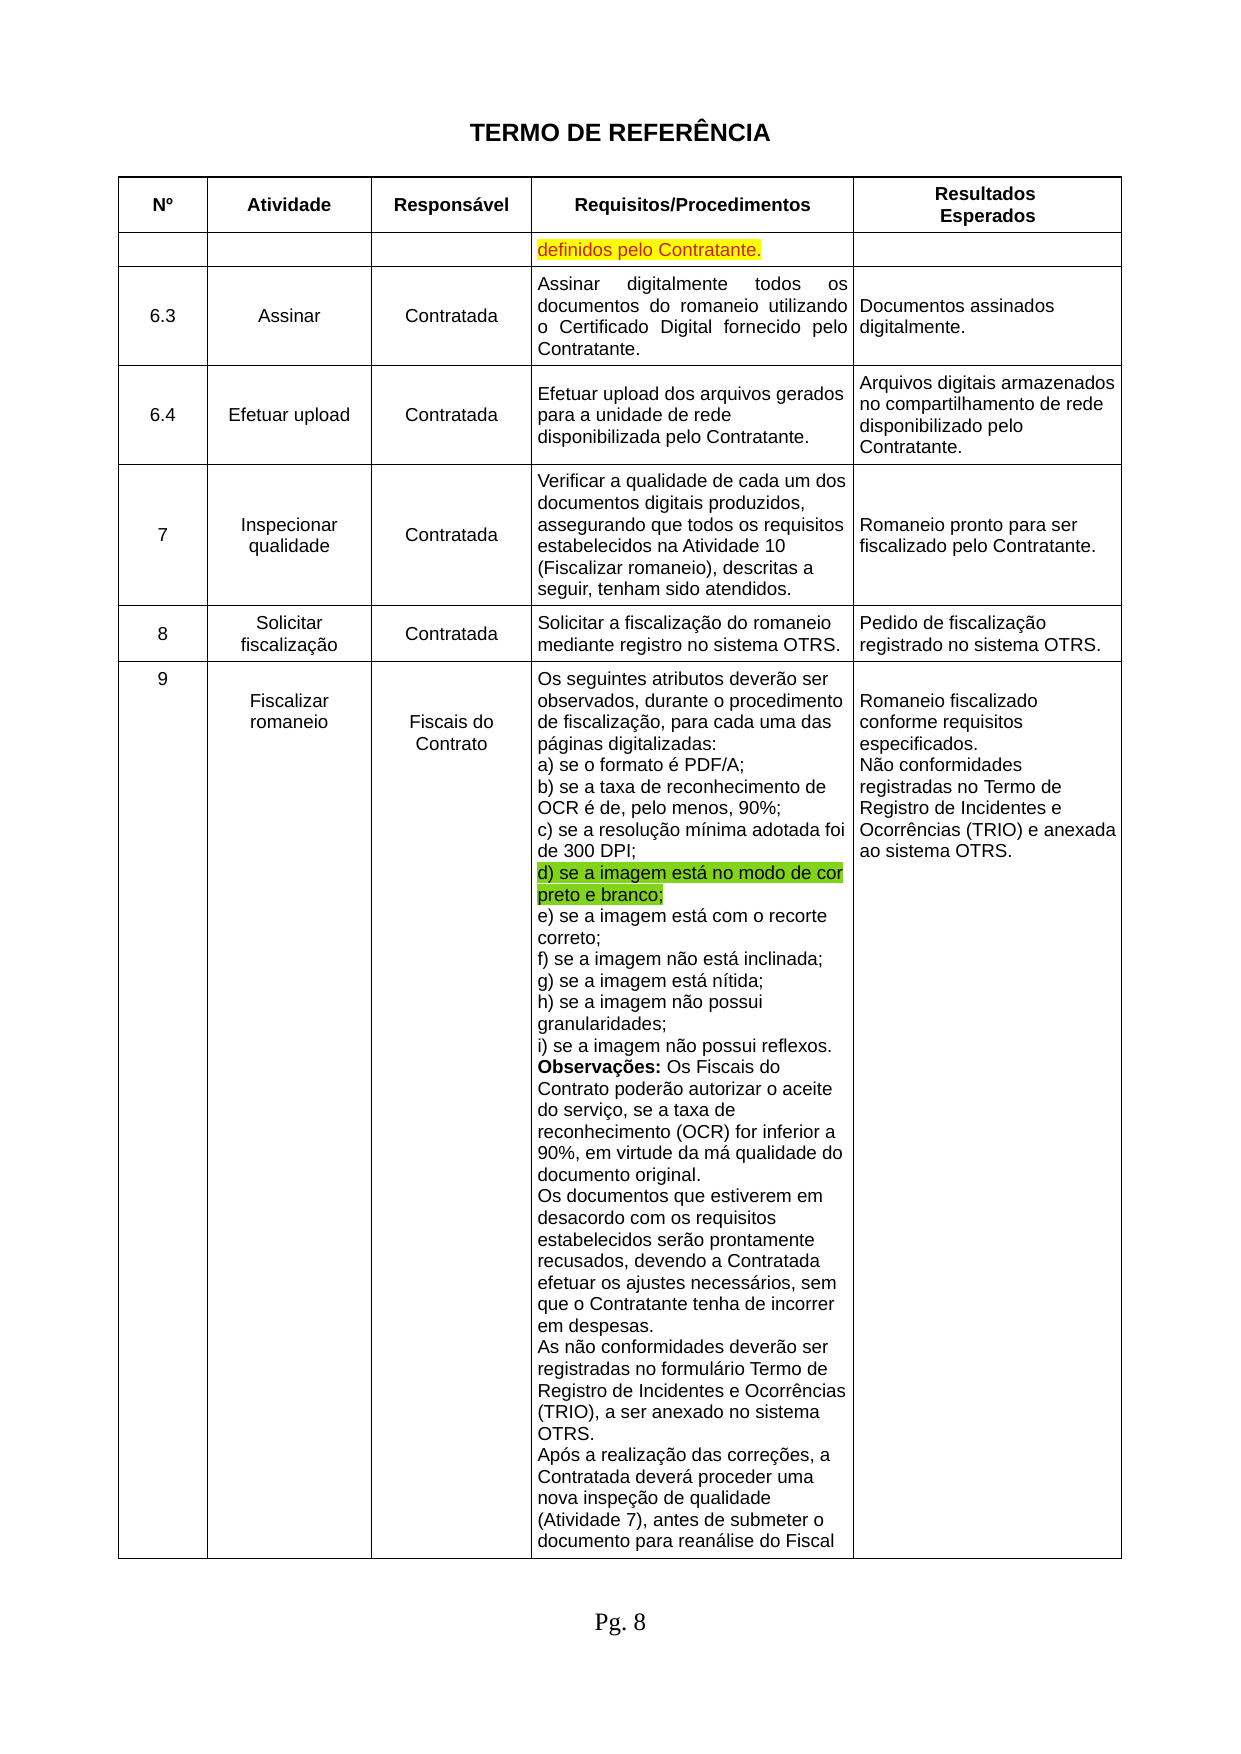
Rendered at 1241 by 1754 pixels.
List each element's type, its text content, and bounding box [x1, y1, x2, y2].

table_cell Romaneio fiscalizado conforme requisitos especificados. Não conformidades registradas no Termo de Registro de Incidentes e Ocorrências (TRIO) e anexada ao sistema OTRS. [854, 662, 1121, 1558]
table_cell 9 [119, 662, 207, 1558]
table_cell 6.4 [119, 366, 207, 463]
table_cell Efetuar upload [208, 366, 371, 463]
table_cell [208, 233, 371, 266]
table_cell [854, 233, 1121, 266]
table_cell Solicitar fiscalização [208, 606, 371, 661]
table_cell Inspecionar qualidade [208, 465, 371, 605]
table_cell [372, 233, 531, 266]
table_header Resultados Esperados [854, 178, 1121, 232]
table_cell Fiscalizar romaneio [208, 662, 371, 1558]
table_cell Contratada [372, 465, 531, 605]
table_cell Verificar a qualidade de cada um dos documentos digitais produzidos, assegurando que todos os requisitos estabelecidos na Atividade 10 (Fiscalizar romaneio), descritas a seguir, tenham sido atendidos. [532, 465, 853, 605]
table_cell [119, 233, 207, 266]
table_cell Pedido de fiscalização registrado no sistema OTRS. [854, 606, 1121, 661]
table_cell Efetuar upload dos arquivos gerados para a unidade de rede disponibilizada pelo Contratante. [532, 366, 853, 463]
table_cell 6.3 [119, 267, 207, 365]
table_header Responsável [372, 178, 531, 232]
table_header Requisitos/Procedimentos [532, 178, 853, 232]
table_cell Documentos assinados digitalmente. [854, 267, 1121, 365]
table_cell Fiscais do Contrato [372, 662, 531, 1558]
table_cell Contratada [372, 606, 531, 661]
table_header Atividade [208, 178, 371, 232]
table_cell 8 [119, 606, 207, 661]
table_cell Solicitar a fiscalização do romaneio mediante registro no sistema OTRS. [532, 606, 853, 661]
table_cell 7 [119, 465, 207, 605]
table_cell Arquivos digitais armazenados no compartilhamento de rede disponibilizado pelo Contratante. [854, 366, 1121, 463]
table_cell Contratada [372, 366, 531, 463]
table_cell definidos pelo Contratante. [532, 233, 853, 266]
table_cell Romaneio pronto para ser fiscalizado pelo Contratante. [854, 465, 1121, 605]
table_cell Contratada [372, 267, 531, 365]
table_cell Os seguintes atributos deverão ser observados, durante o procedimento de fiscalização, para cada uma das páginas digitalizadas: a) se o formato é PDF/A; b) se a taxa de reconhecimento de OCR é de, pelo menos, 90%; c) se a resolução mínima adotada foi de 300 DPI; d) se a imagem está no modo de cor preto e branco; e) se a imagem está com o recorte correto; f) se a imagem não está inclinada; g) se a imagem está nítida; h) se a imagem não possui granularidades; i) se a imagem não possui reflexos. Observações: Os Fiscais do Contrato poderão autorizar o aceite do serviço, se a taxa de reconhecimento (OCR) for inferior a 90%, em virtude da má qualidade do documento original. Os documentos que estiverem em desacordo com os requisitos estabelecidos serão prontamente recusados, devendo a Contratada efetuar os ajustes necessários, sem que o Contratante tenha de incorrer em despesas. As não conformidades deverão ser registradas no formulário Termo de Registro de Incidentes e Ocorrências (TRIO), a ser anexado no sistema OTRS. Após a realização das correções, a Contratada deverá proceder uma nova inspeção de qualidade (Atividade 7), antes de submeter o documento para reanálise do Fiscal [532, 662, 853, 1558]
table_cell Assinar digitalmente todos os documentos do romaneio utilizando o Certificado Digital fornecido pelo Contratante. [532, 267, 853, 365]
table_cell Assinar [208, 267, 371, 365]
table_header Nº [119, 178, 207, 232]
